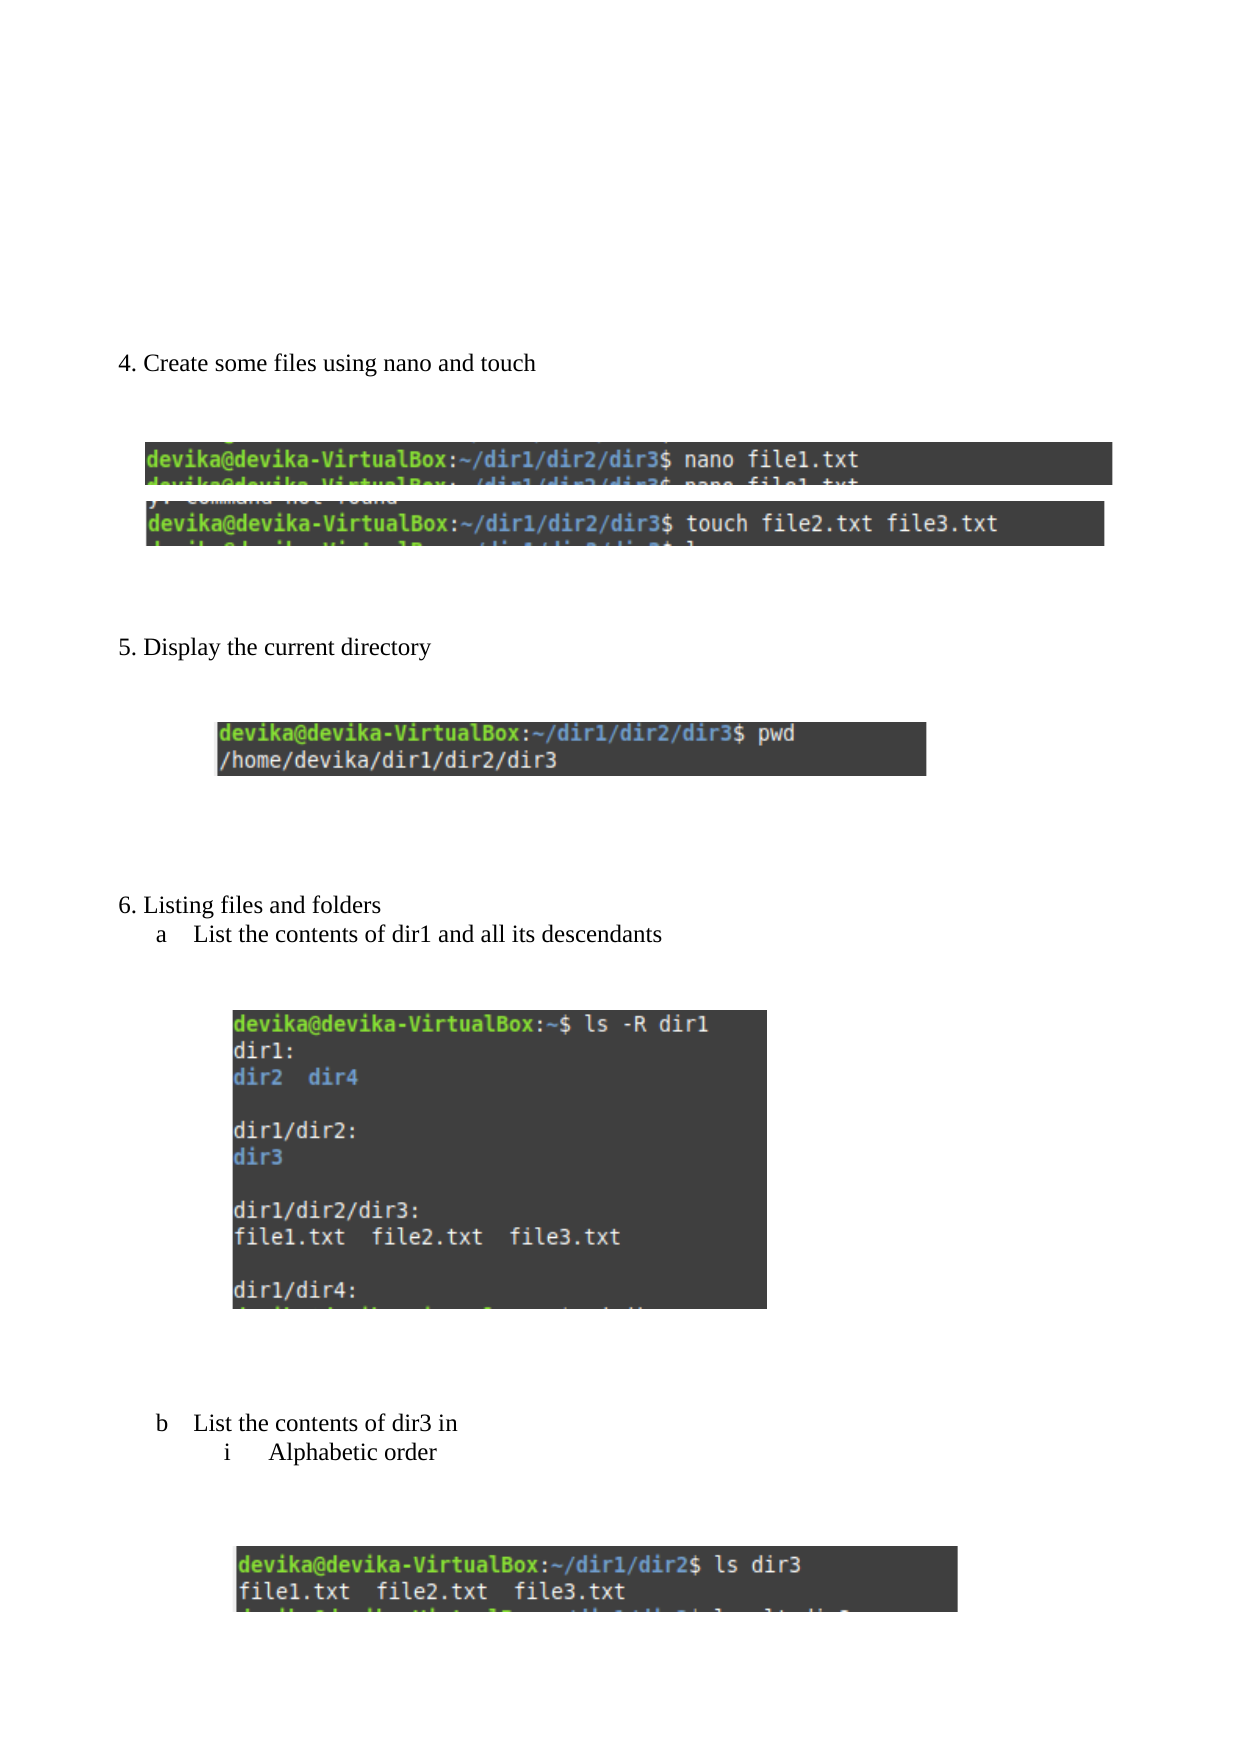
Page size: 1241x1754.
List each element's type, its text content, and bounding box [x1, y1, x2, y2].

list Alphabetic order [231, 1437, 1122, 1465]
picture [213, 722, 927, 776]
picture [232, 1010, 767, 1309]
text 5. Display the current directory [118, 632, 1122, 660]
text 4. Create some files using nano and touch [118, 348, 1122, 377]
picture [145, 501, 1105, 546]
list List the contents of dir3 in [156, 1408, 1122, 1437]
list List the contents of dir1 and all its descendants [156, 919, 1122, 948]
text 6. Listing files and folders [118, 890, 1122, 919]
picture [145, 442, 1113, 485]
picture [232, 1546, 958, 1612]
